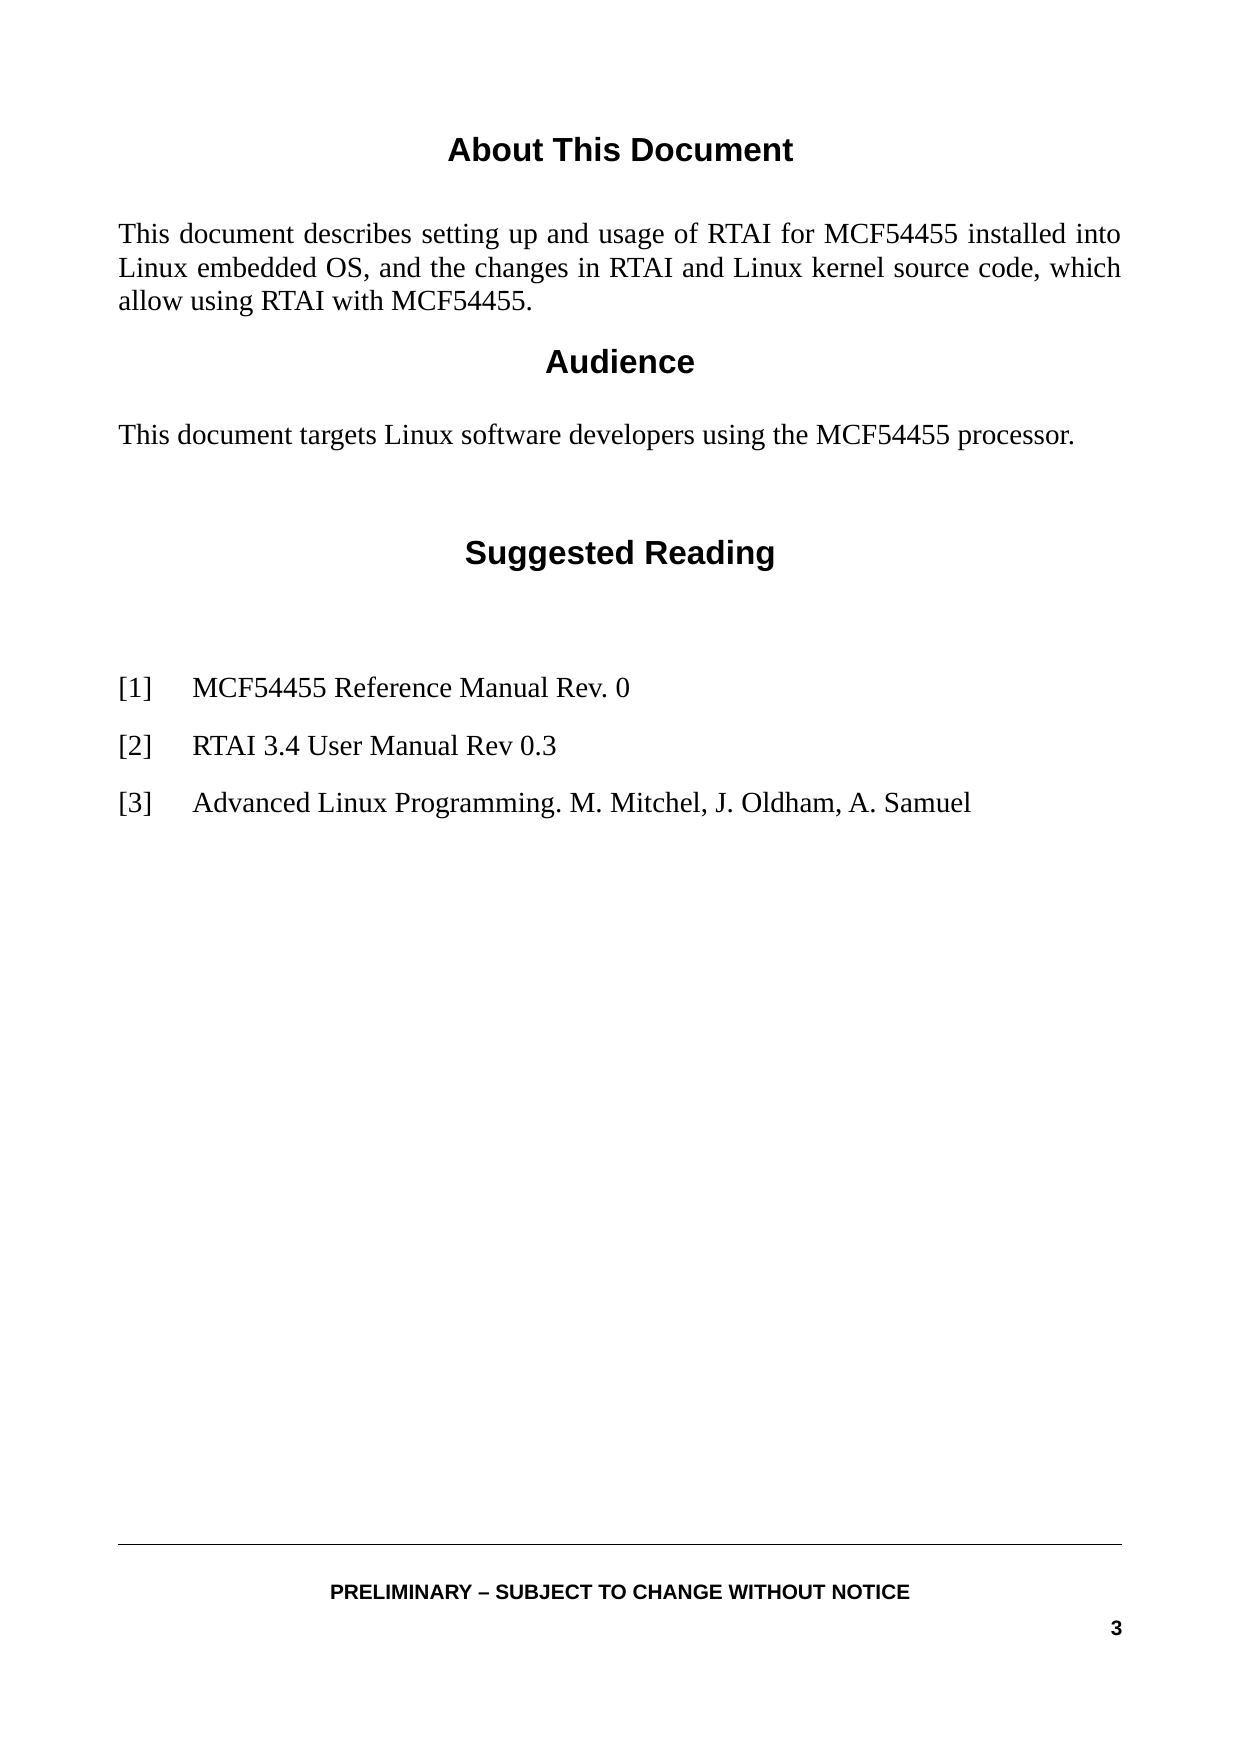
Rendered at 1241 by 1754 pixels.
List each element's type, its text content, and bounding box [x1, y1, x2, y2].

text This document describes setting up and usage of RTAI for MCF54455 installed into Linux embedded OS, and the changes in RTAI and Linux kernel source code, which allow using RTAI with MCF54455. [118, 216, 1122, 317]
text About This Document [118, 130, 1122, 168]
text [1] MCF54455 Reference Manual Rev. 0 [118, 670, 1122, 704]
text [3] Advanced Linux Programming. M. Mitchel, J. Oldham, A. Samuel [118, 785, 1122, 819]
text [2] RTAI 3.4 User Manual Rev 0.3 [118, 728, 1122, 761]
title Suggested Reading [118, 533, 1122, 571]
title Audience [118, 342, 1122, 381]
text This document targets Linux software developers using the MCF54455 processor. [118, 417, 1122, 451]
